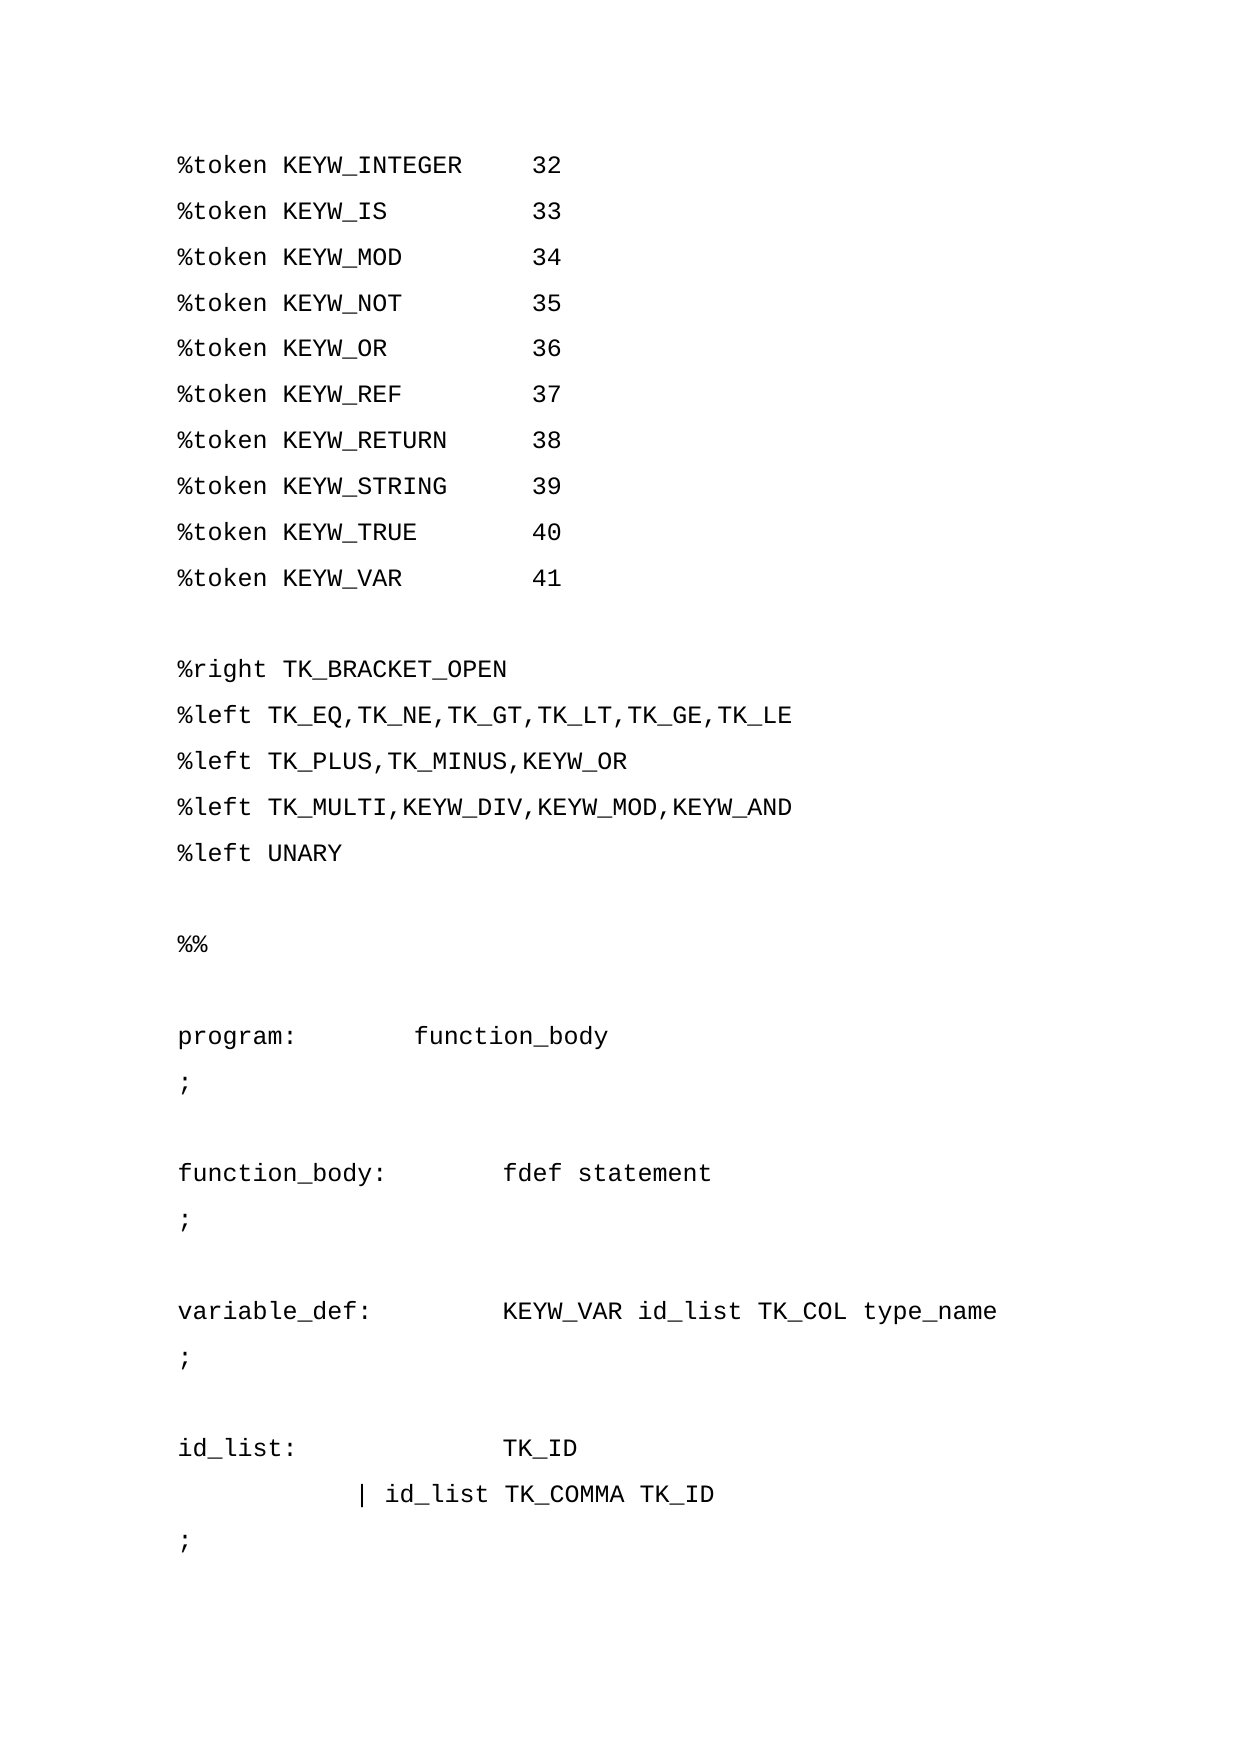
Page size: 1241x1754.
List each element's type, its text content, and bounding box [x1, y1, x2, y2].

text function_body: fdef statement [177, 1156, 1063, 1189]
text id_list: TK_ID [177, 1431, 1063, 1464]
text ; [177, 1064, 1063, 1098]
text %token KEYW_MOD 34 [177, 239, 1063, 273]
text %token KEYW_NOT 35 [177, 285, 1063, 318]
text %left UNARY [177, 835, 1063, 868]
text %token KEYW_RETURN 38 [177, 423, 1063, 456]
text %token KEYW_STRING 39 [177, 468, 1063, 502]
text %token KEYW_VAR 41 [177, 560, 1063, 593]
text %token KEYW_INTEGER 32 [177, 148, 1063, 181]
text %token KEYW_TRUE 40 [177, 514, 1063, 548]
text %left TK_EQ,TK_NE,TK_GT,TK_LT,TK_GE,TK_LE [177, 698, 1063, 731]
text %% [177, 927, 1063, 960]
text %token KEYW_IS 33 [177, 193, 1063, 227]
text %left TK_PLUS,TK_MINUS,KEYW_OR [177, 743, 1063, 777]
text ; [177, 1202, 1063, 1235]
text %token KEYW_REF 37 [177, 377, 1063, 410]
text program: function_body [177, 1018, 1063, 1052]
text ; [177, 1339, 1063, 1373]
text variable_def: KEYW_VAR id_list TK_COL type_name [177, 1293, 1063, 1327]
text ; [177, 1523, 1063, 1556]
text | id_list TK_COMMA TK_ID [177, 1477, 1063, 1510]
text %token KEYW_OR 36 [177, 331, 1063, 364]
text %left TK_MULTI,KEYW_DIV,KEYW_MOD,KEYW_AND [177, 789, 1063, 823]
text %right TK_BRACKET_OPEN [177, 652, 1063, 685]
